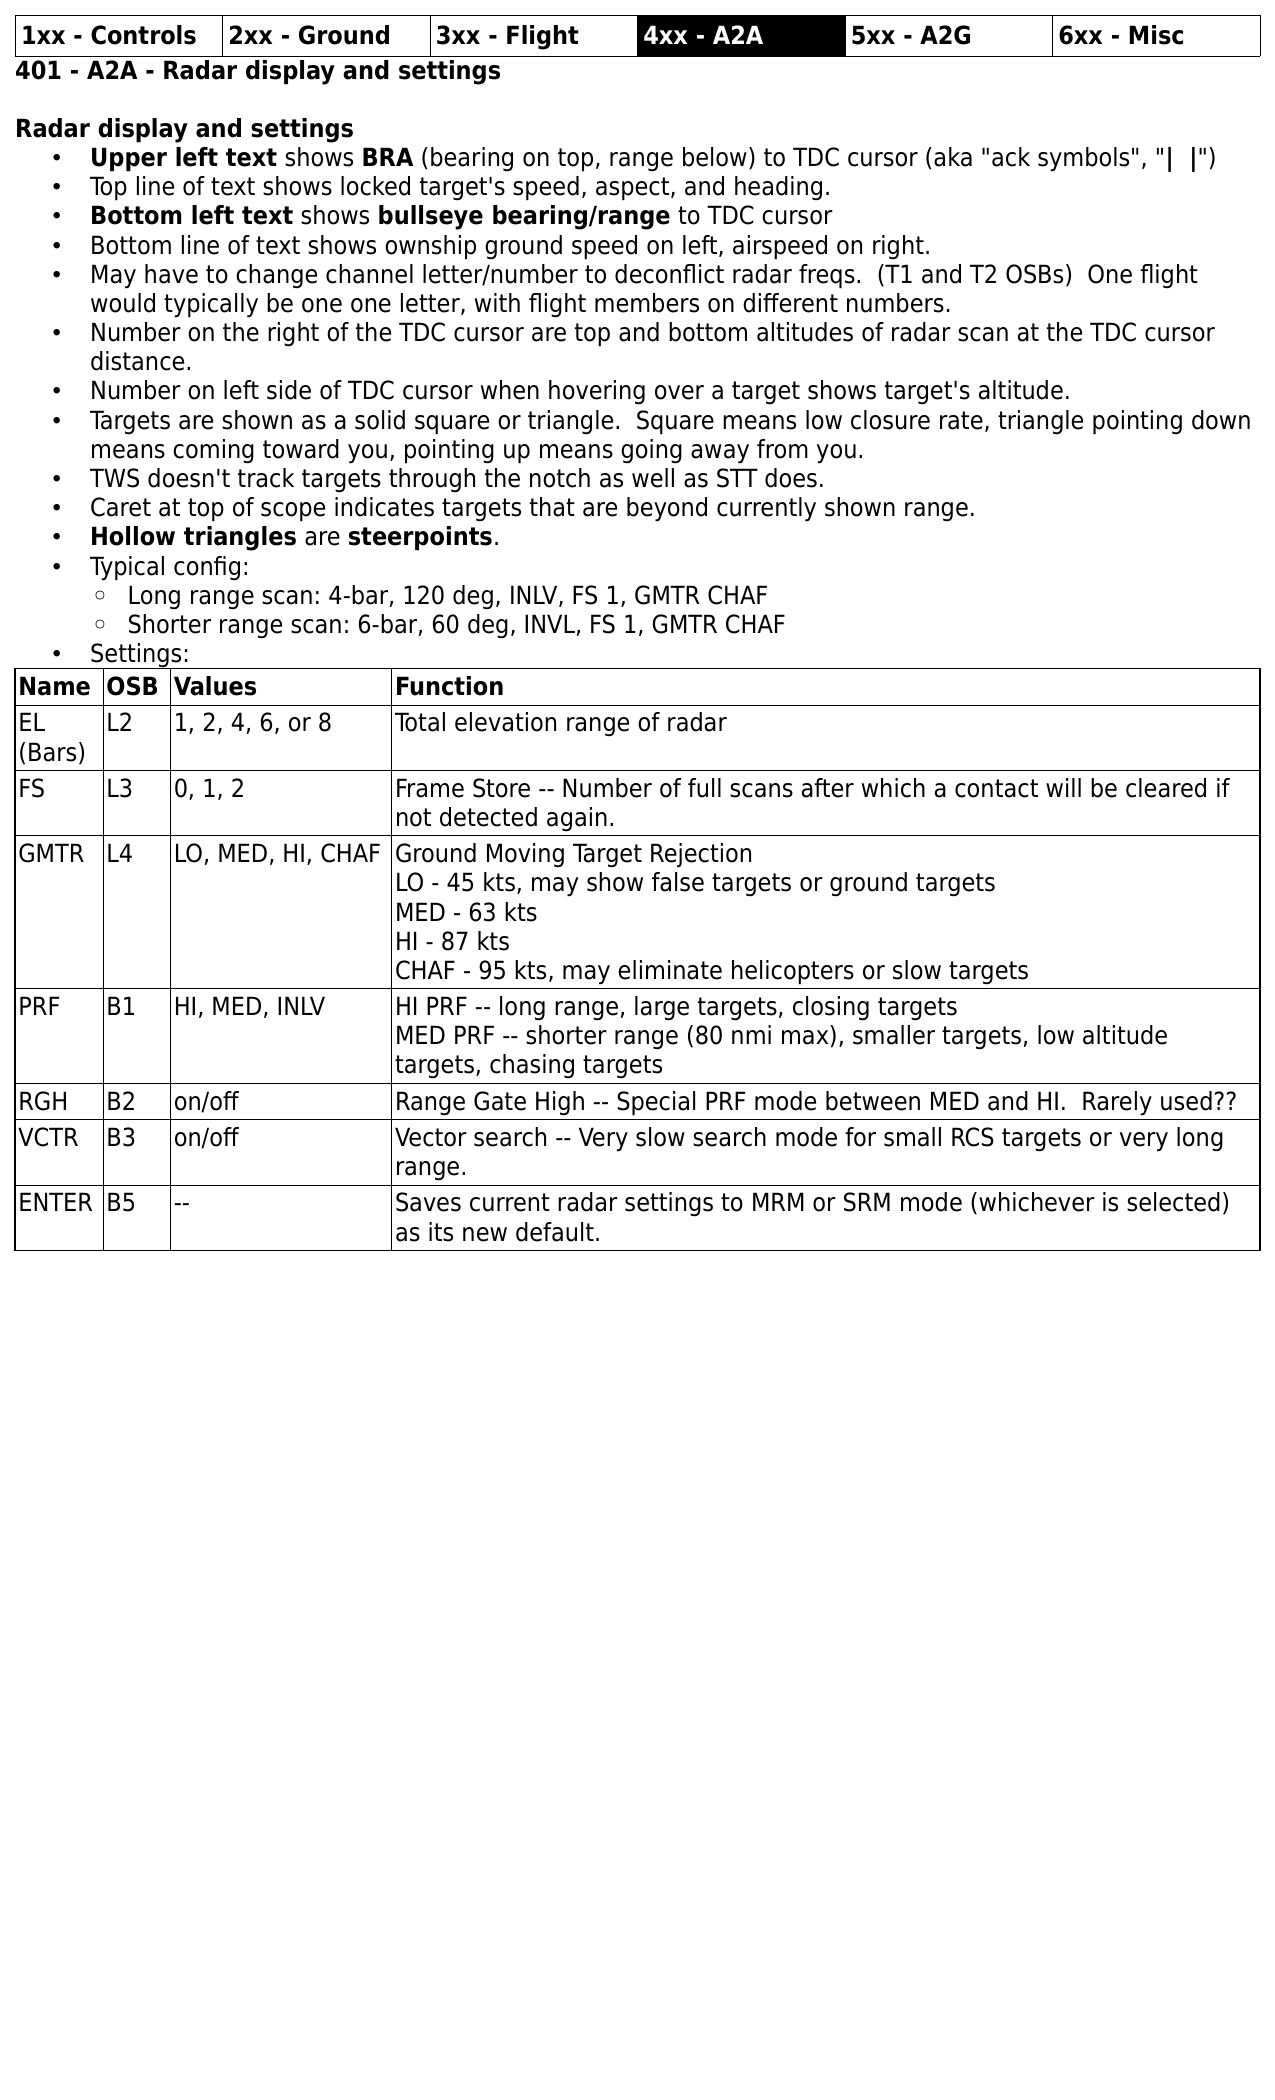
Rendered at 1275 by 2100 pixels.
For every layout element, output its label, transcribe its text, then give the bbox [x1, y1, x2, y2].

table_cell Total elevation range of radar [392, 706, 1259, 770]
table_cell HI PRF -- long range, large targets, closing targets MED PRF -- shorter range (80 nmi max), smaller targets, low altitude targets, chasing targets [392, 989, 1259, 1083]
table_cell L2 [104, 706, 170, 770]
text 401 - A2A - Radar display and settings [15, 57, 1260, 85]
list Number on the right of the TDC cursor are top and bottom altitudes of radar scan at the TDC cursor distance. [52, 318, 1260, 377]
table_header 6xx - Misc [1053, 16, 1260, 56]
table_cell LO, MED, HI, CHAF [171, 836, 391, 988]
table_header OSB [104, 669, 170, 704]
table_cell on/off [171, 1120, 391, 1184]
table_cell HI, MED, INLV [171, 989, 391, 1083]
table_cell FS [16, 771, 103, 835]
table_cell 1, 2, 4, 6, or 8 [171, 706, 391, 770]
table_cell ENTER [16, 1186, 103, 1250]
list Hollow triangles are steerpoints. [52, 522, 1260, 552]
table_cell Frame Store -- Number of full scans after which a contact will be cleared if not detected again. [392, 771, 1259, 835]
list Targets are shown as a solid square or triangle. Square means low closure rate, triangle pointing down means coming toward you, pointing up means going away from you. [52, 406, 1260, 464]
table_header 4xx - A2A [638, 16, 845, 56]
table_cell B5 [104, 1186, 170, 1250]
table_cell VCTR [16, 1120, 103, 1184]
table_cell GMTR [16, 836, 103, 988]
table_cell PRF [16, 989, 103, 1083]
table_cell L3 [104, 771, 170, 835]
table_cell Saves current radar settings to MRM or SRM mode (whichever is selected) as its new default. [392, 1186, 1259, 1250]
table_cell EL (Bars) [16, 706, 103, 770]
list Caret at top of scope indicates targets that are beyond currently shown range. [52, 493, 1260, 522]
table_cell RGH [16, 1084, 103, 1119]
list May have to change channel letter/number to deconflict radar freqs. (T1 and T2 OSBs) One flight would typically be one one letter, with flight members on different numbers. [52, 260, 1260, 318]
list Bottom line of text shows ownship ground speed on left, airspeed on right. [52, 231, 1260, 260]
table_header 1xx - Controls [16, 16, 222, 56]
table_cell B2 [104, 1084, 170, 1119]
text Radar display and settings [15, 114, 1260, 143]
table_header Values [171, 669, 391, 704]
list Typical config: [52, 552, 1260, 581]
table_header Function [392, 669, 1259, 704]
table_cell Range Gate High -- Special PRF mode between MED and HI. Rarely used?? [392, 1084, 1259, 1119]
table_cell Ground Moving Target Rejection LO - 45 kts, may show false targets or ground targets MED - 63 kts HI - 87 kts CHAF - 95 kts, may eliminate helicopters or slow targets [392, 836, 1259, 988]
table_header 5xx - A2G [846, 16, 1052, 56]
table_header 2xx - Ground [223, 16, 430, 56]
list Bottom left text shows bullseye bearing/range to TDC cursor [52, 202, 1260, 231]
list Number on left side of TDC cursor when hovering over a target shows target's altitude. [52, 377, 1260, 406]
list Settings: [52, 639, 1260, 668]
table_header Name [16, 669, 103, 704]
table_cell 0, 1, 2 [171, 771, 391, 835]
list Shorter range scan: 6-bar, 60 deg, INVL, FS 1, GMTR CHAF [90, 610, 1260, 639]
table_cell B1 [104, 989, 170, 1083]
list Upper left text shows BRA (bearing on top, range below) to TDC cursor (aka "ack symbols", "| |") [52, 143, 1260, 172]
list Top line of text shows locked target's speed, aspect, and heading. [52, 172, 1260, 202]
table_cell on/off [171, 1084, 391, 1119]
list Long range scan: 4-bar, 120 deg, INLV, FS 1, GMTR CHAF [90, 581, 1260, 610]
list TWS doesn't track targets through the notch as well as STT does. [52, 464, 1260, 493]
table_cell Vector search -- Very slow search mode for small RCS targets or very long range. [392, 1120, 1259, 1184]
table_header 3xx - Flight [431, 16, 637, 56]
table_cell L4 [104, 836, 170, 988]
table_cell -- [171, 1186, 391, 1250]
table_cell B3 [104, 1120, 170, 1184]
